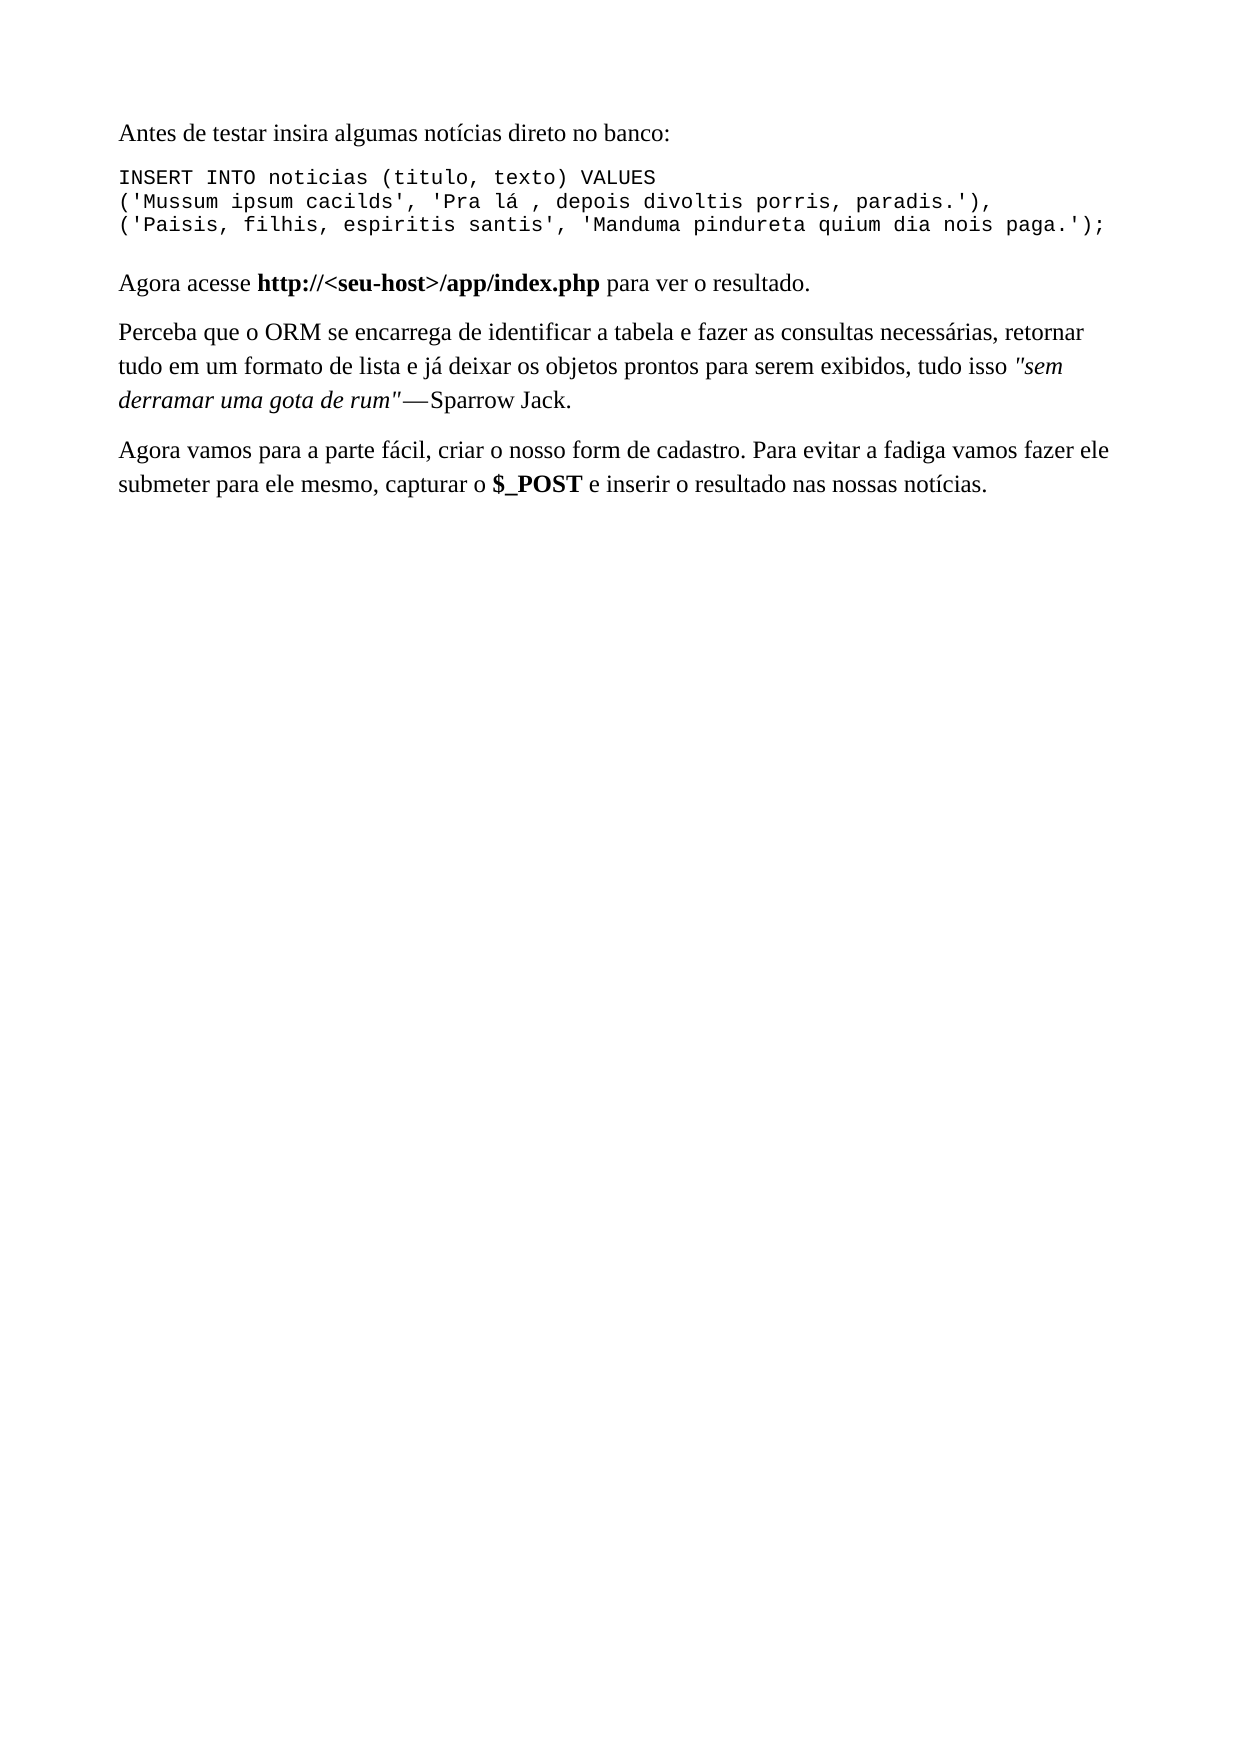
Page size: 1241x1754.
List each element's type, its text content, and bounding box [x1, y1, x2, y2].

text ('Paisis, filhis, espiritis santis', 'Manduma pindureta quium dia nois paga.'); [118, 214, 1122, 238]
text Agora acesse http://<seu-host>/app/index.php para ver o resultado. [118, 268, 1122, 296]
text Perceba que o ORM se encarrega de identificar a tabela e fazer as consultas necessárias, retornar tudo em um formato de lista e já deixar os objetos prontos para serem exibidos, tudo isso "sem derramar uma gota de rum" — Sparrow Jack. [118, 317, 1122, 414]
text Antes de testar insira algumas notícias direto no banco: [118, 118, 1122, 147]
text ('Mussum ipsum cacilds', 'Pra lá , depois divoltis porris, paradis.'), [118, 191, 1122, 214]
text INSERT INTO noticias (titulo, texto) VALUES [118, 167, 1122, 191]
text Agora vamos para a parte fácil, criar o nosso form de cadastro. Para evitar a fadiga vamos fazer ele submeter para ele mesmo, capturar o $_POST e inserir o resultado nas nossas notícias. [118, 435, 1122, 498]
